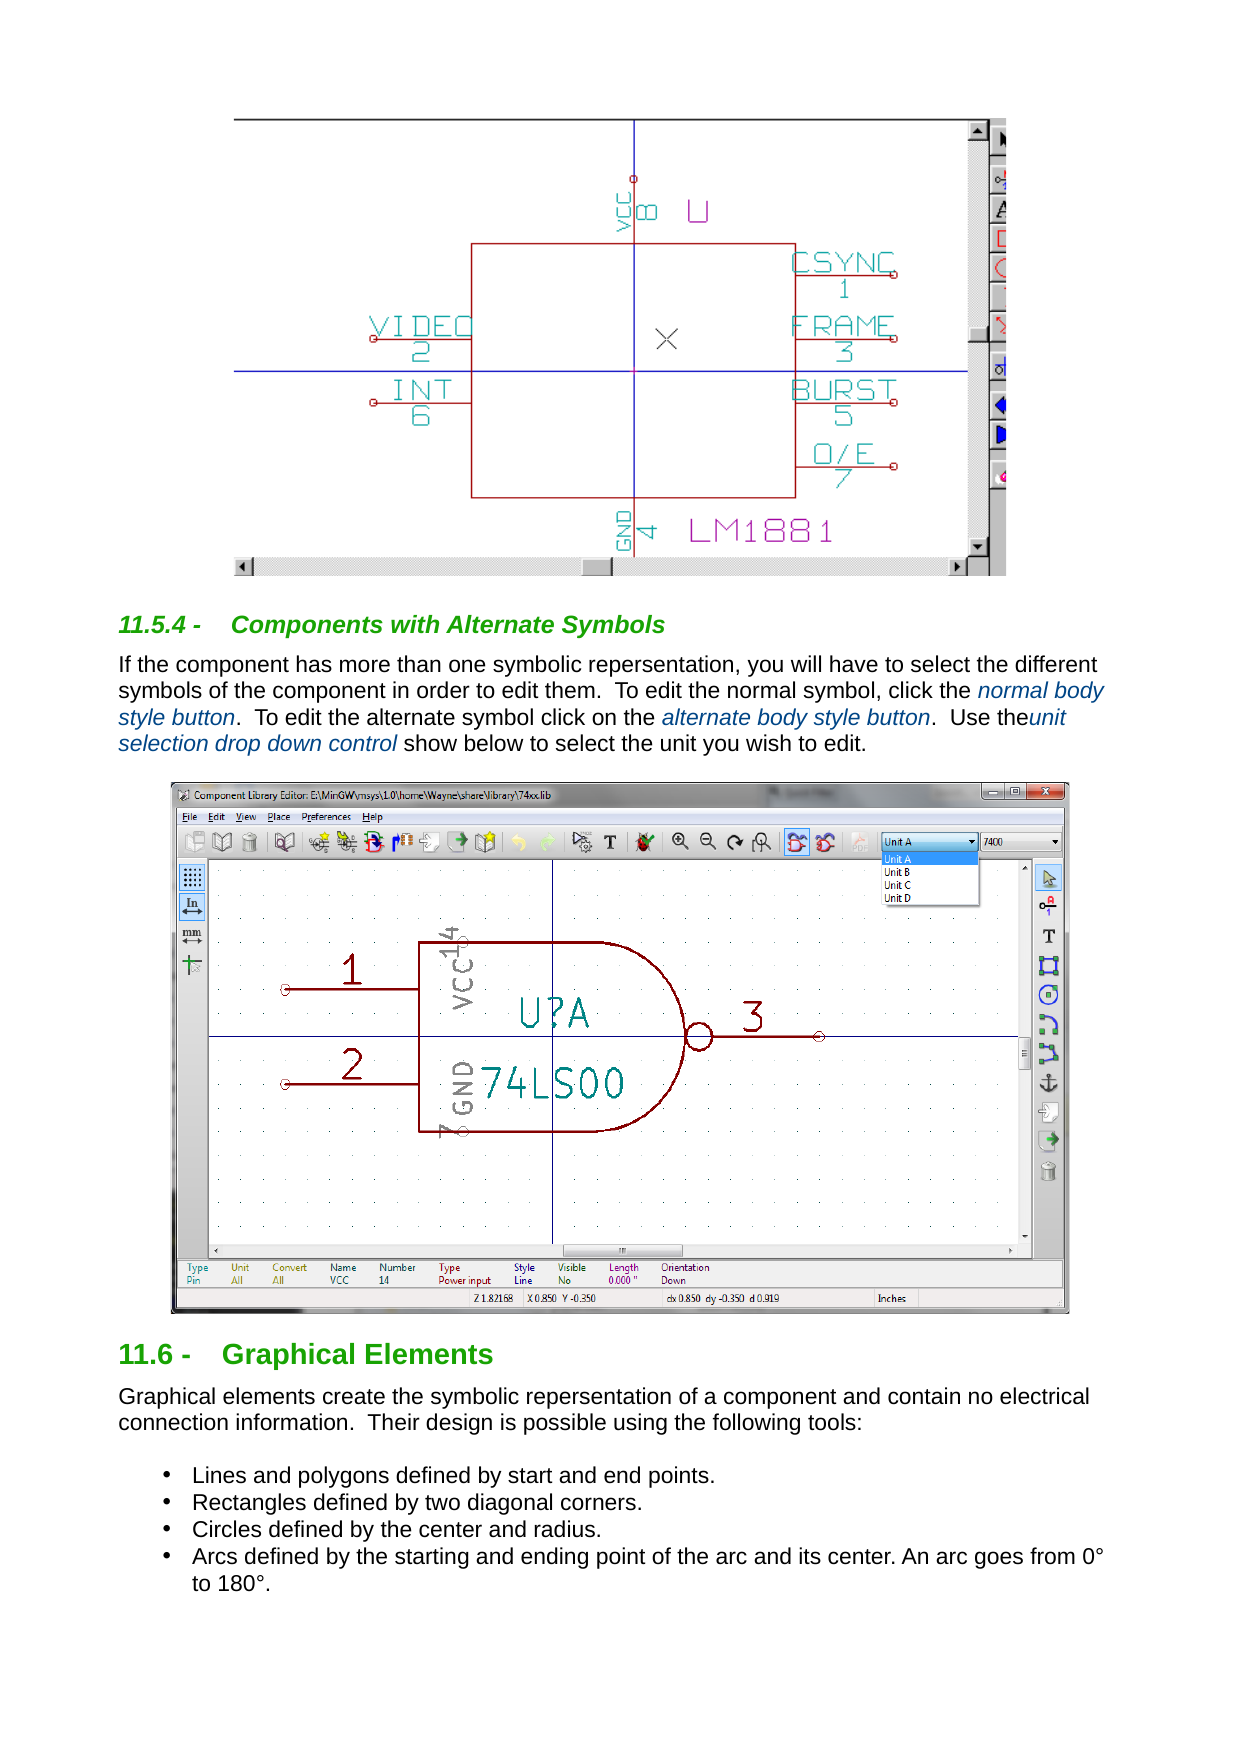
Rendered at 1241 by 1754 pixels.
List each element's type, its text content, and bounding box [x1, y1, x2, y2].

text Graphical elements create the symbolic repersentation of a component and contain no electrical connection information. Their design is possible using the following tools: [118, 1383, 1122, 1436]
list Rectangles defined by two diagonal corners. [162, 1489, 1122, 1516]
picture [170, 782, 1070, 1314]
list Circles defined by the center and radius. [162, 1516, 1122, 1543]
list Arcs defined by the starting and ending point of the arc and its center. An arc goes from 0° to 180°. [162, 1543, 1122, 1596]
subtitle Components with Alternate Symbols [118, 610, 1122, 639]
text If the component has more than one symbolic repersentation, you will have to select the different symbols of the component in order to edit them. To edit the normal symbol, click the normal body style button. To edit the alternate symbol click on the alternate body style button. Use theunit selection drop down control show below to select the unit you wish to edit. [118, 651, 1122, 757]
subtitle Graphical Elements [118, 1337, 1122, 1371]
list Lines and polygons defined by start and end points. [162, 1462, 1122, 1489]
